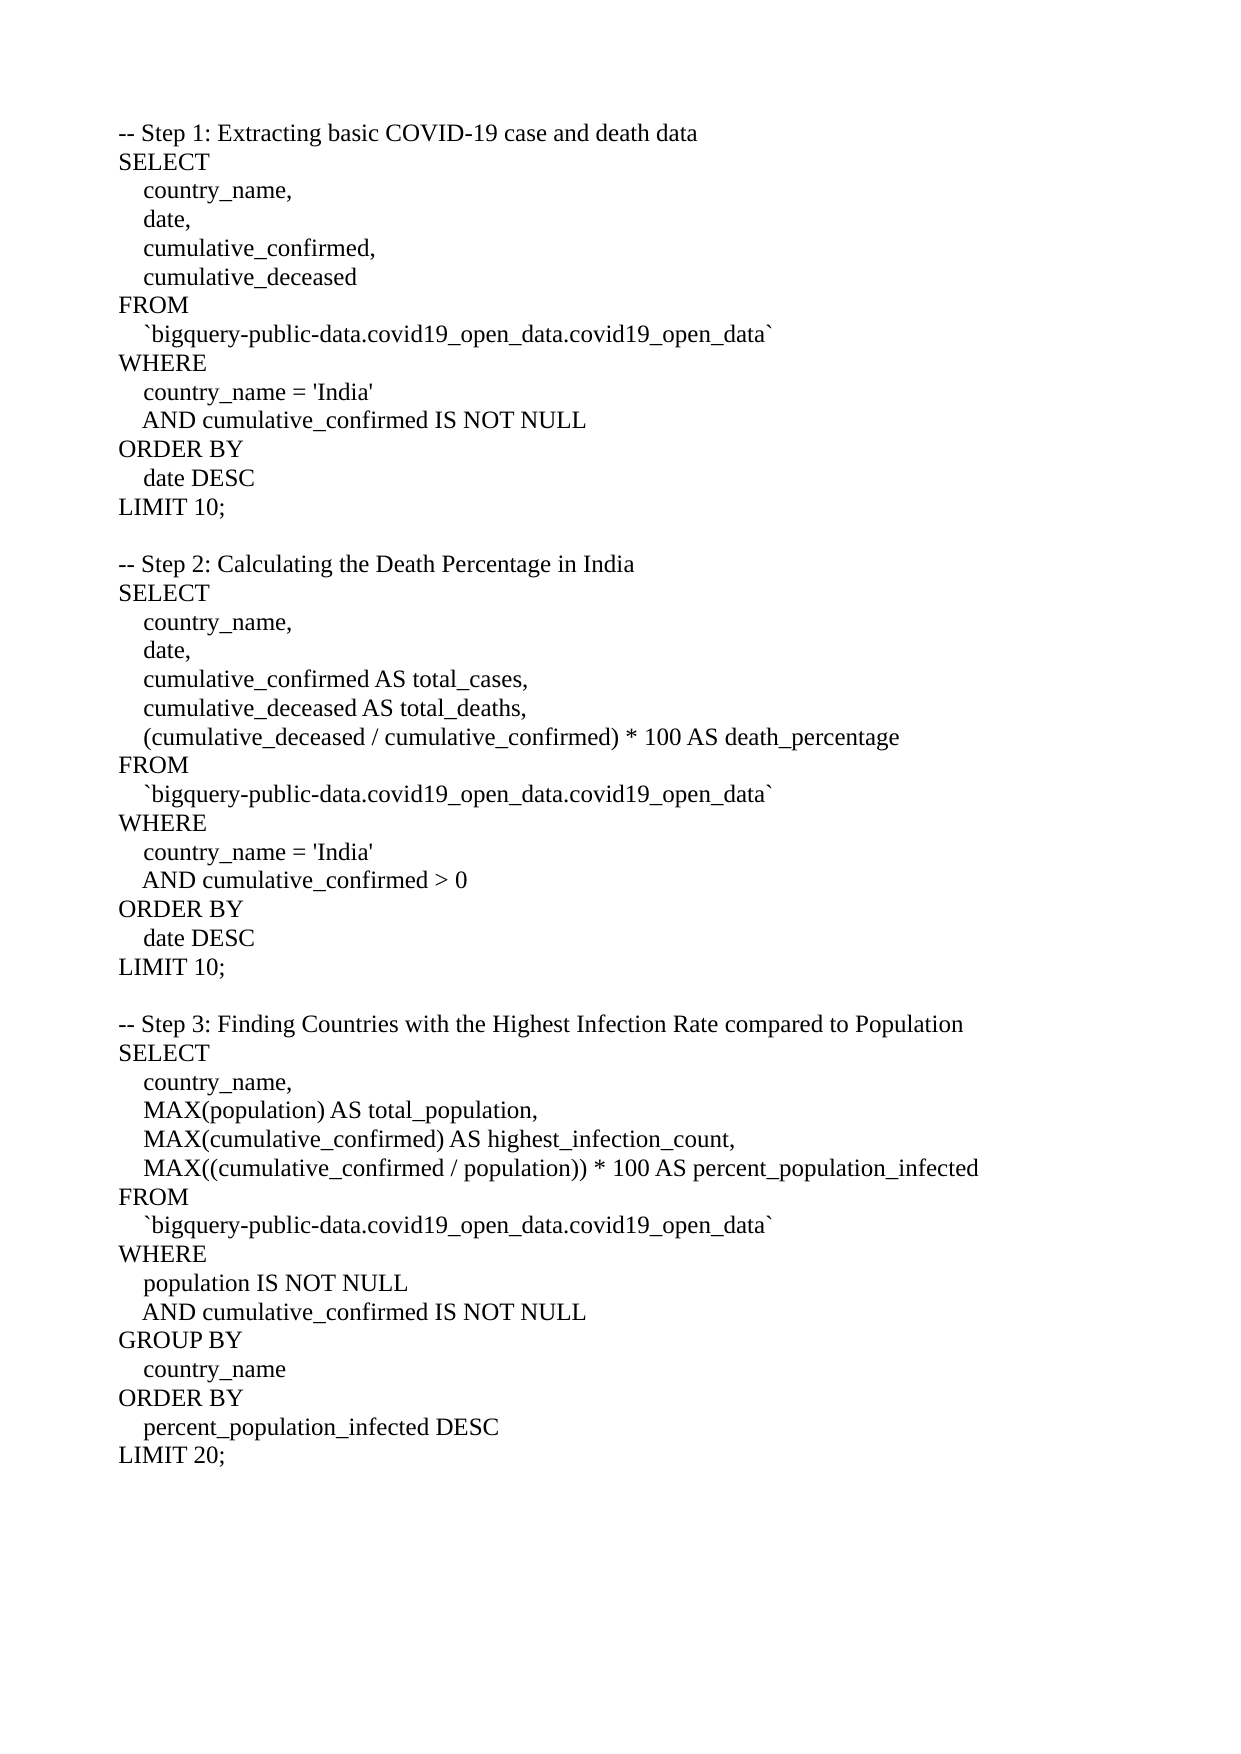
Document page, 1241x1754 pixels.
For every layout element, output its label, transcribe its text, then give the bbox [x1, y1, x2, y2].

text LIMIT 20; [118, 1441, 1122, 1469]
text country_name [118, 1354, 1122, 1383]
text cumulative_confirmed, [118, 233, 1122, 262]
text country_name = 'India' [118, 837, 1122, 866]
text cumulative_deceased AS total_deaths, [118, 693, 1122, 722]
text date DESC [118, 463, 1122, 492]
text AND cumulative_confirmed > 0 [118, 866, 1122, 894]
text -- Step 2: Calculating the Death Percentage in India [118, 549, 1122, 578]
text MAX(population) AS total_population, [118, 1096, 1122, 1124]
text ORDER BY [118, 434, 1122, 463]
text `bigquery-public-data.covid19_open_data.covid19_open_data` [118, 1211, 1122, 1239]
text -- Step 1: Extracting basic COVID-19 case and death data [118, 118, 1122, 147]
text WHERE [118, 808, 1122, 837]
text SELECT [118, 147, 1122, 176]
text country_name = 'India' [118, 377, 1122, 406]
text MAX(cumulative_confirmed) AS highest_infection_count, [118, 1124, 1122, 1153]
text `bigquery-public-data.covid19_open_data.covid19_open_data` [118, 779, 1122, 808]
text date, [118, 204, 1122, 233]
text AND cumulative_confirmed IS NOT NULL [118, 1297, 1122, 1326]
text country_name, [118, 1067, 1122, 1096]
text WHERE [118, 1239, 1122, 1268]
text MAX((cumulative_confirmed / population)) * 100 AS percent_population_infected [118, 1153, 1122, 1182]
text GROUP BY [118, 1326, 1122, 1354]
text SELECT [118, 1038, 1122, 1067]
text `bigquery-public-data.covid19_open_data.covid19_open_data` [118, 319, 1122, 348]
text -- Step 3: Finding Countries with the Highest Infection Rate compared to Population [118, 1009, 1122, 1038]
text LIMIT 10; [118, 492, 1122, 521]
text cumulative_deceased [118, 262, 1122, 291]
text country_name, [118, 607, 1122, 636]
text cumulative_confirmed AS total_cases, [118, 664, 1122, 693]
text country_name, [118, 176, 1122, 204]
text ORDER BY [118, 894, 1122, 923]
text percent_population_infected DESC [118, 1412, 1122, 1441]
text SELECT [118, 578, 1122, 607]
text AND cumulative_confirmed IS NOT NULL [118, 406, 1122, 434]
text FROM [118, 1182, 1122, 1211]
text FROM [118, 751, 1122, 779]
text WHERE [118, 348, 1122, 377]
text LIMIT 10; [118, 952, 1122, 981]
text date DESC [118, 923, 1122, 952]
text date, [118, 636, 1122, 664]
text FROM [118, 291, 1122, 319]
text population IS NOT NULL [118, 1268, 1122, 1297]
text (cumulative_deceased / cumulative_confirmed) * 100 AS death_percentage [118, 722, 1122, 751]
text ORDER BY [118, 1383, 1122, 1412]
